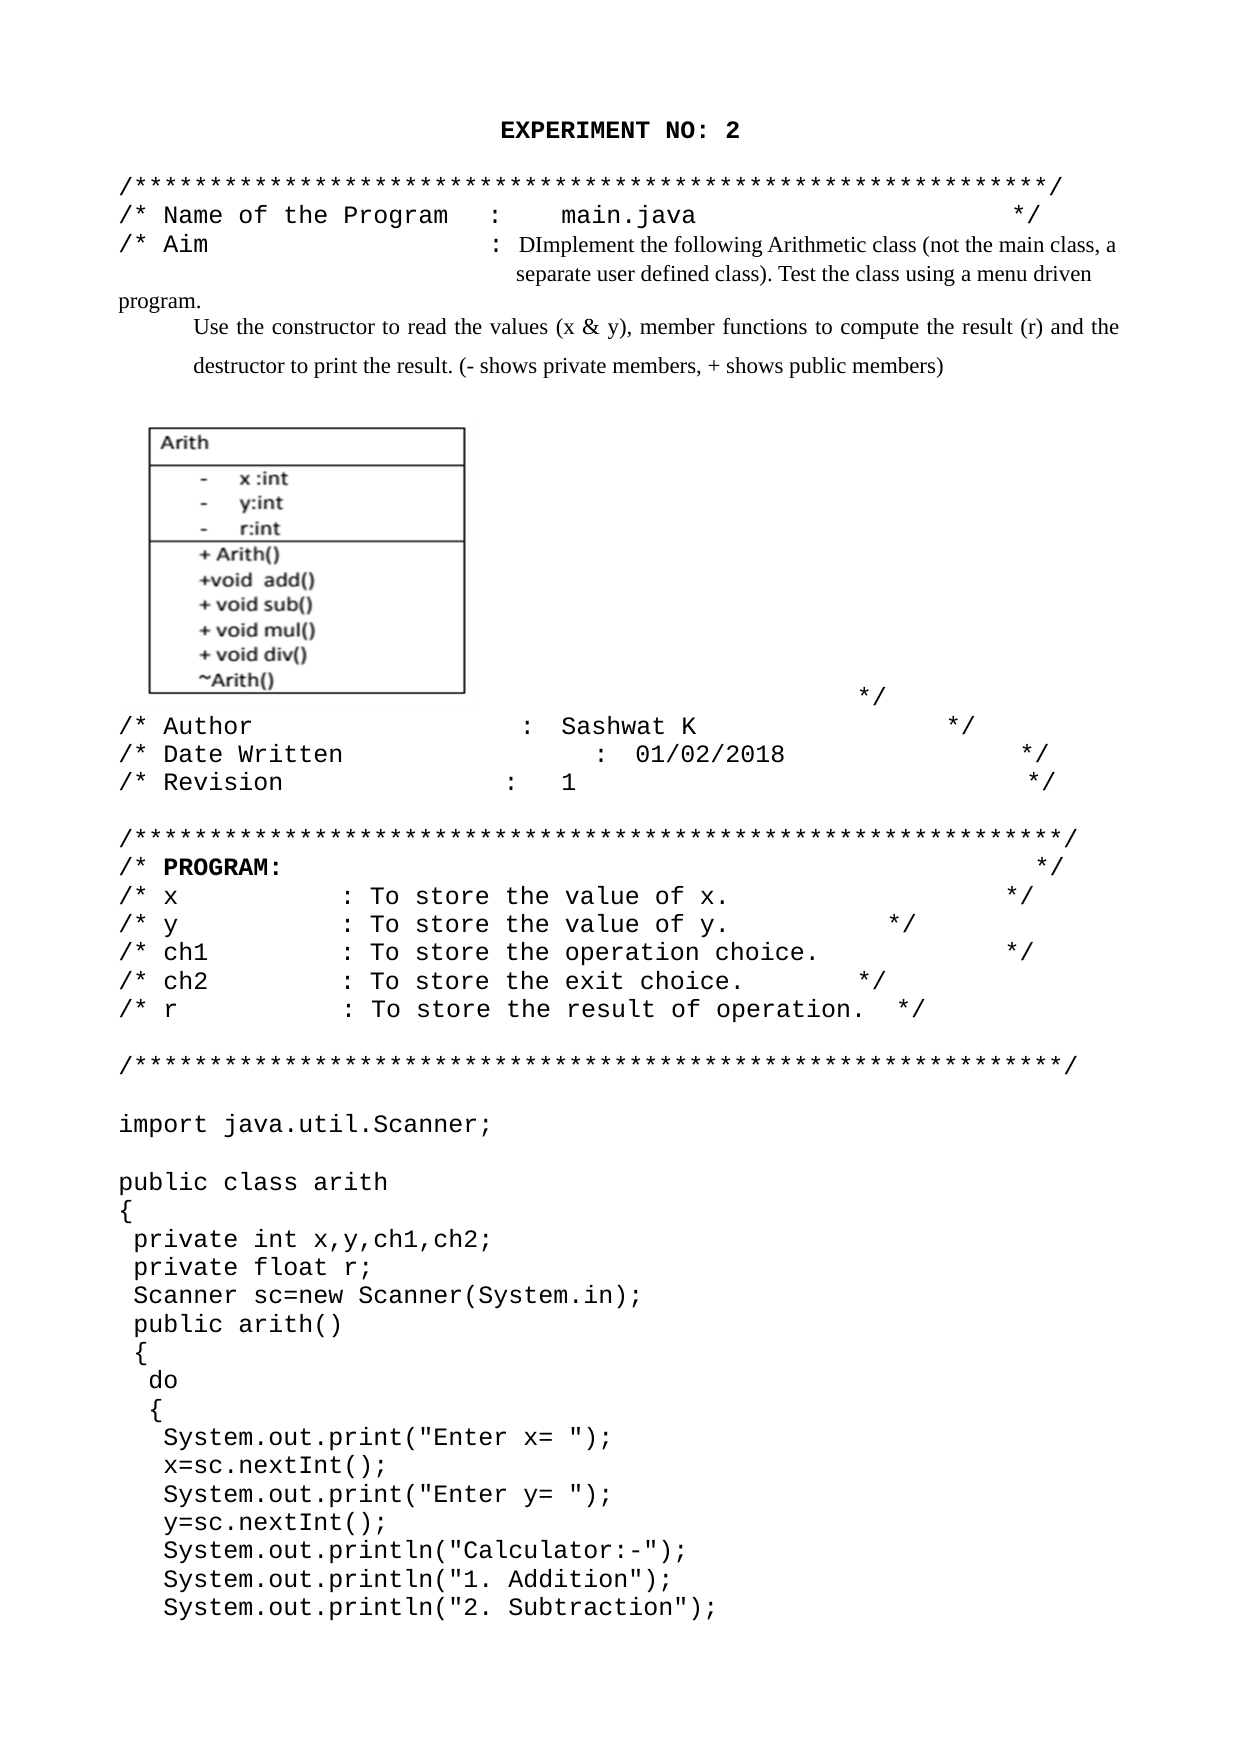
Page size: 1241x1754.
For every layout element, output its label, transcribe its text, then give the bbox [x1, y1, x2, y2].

text do [118, 1368, 1122, 1396]
list Use the constructor to read the values (x & y), member functions to compute the result (r) and the destructor to print the result. (- shows private members, + shows public members) [193, 313, 1122, 379]
text /* PROGRAM: */ [118, 855, 1122, 883]
text System.out.print("Enter y= "); [118, 1481, 1122, 1509]
text y=sc.nextInt(); [118, 1509, 1122, 1538]
text */ [118, 413, 1122, 713]
picture [118, 412, 478, 706]
text /* x : To store the value of x. */ [118, 883, 1122, 912]
text Scanner sc=new Scanner(System.in); [118, 1283, 1122, 1311]
text /* r : To store the result of operation. */ [118, 997, 1122, 1025]
text { [118, 1396, 1122, 1424]
text private int x,y,ch1,ch2; [118, 1226, 1122, 1254]
text System.out.println("1. Addition"); [118, 1566, 1122, 1594]
text EXPERIMENT NO: 2 [118, 118, 1122, 146]
text System.out.println("2. Subtraction"); [118, 1594, 1122, 1623]
text public arith() [118, 1311, 1122, 1339]
text /* Date Written : 01/02/2018 */ [118, 742, 1122, 770]
text /**************************************************************/ [118, 827, 1122, 855]
text { [118, 1339, 1122, 1368]
text { [118, 1198, 1122, 1226]
text /* Aim : DImplement the following Arithmetic class (not the main class, a separate user defined class). Test the class using a menu driven program. [118, 231, 1122, 313]
text /* ch1 : To store the operation choice. */ [118, 940, 1122, 968]
text /* ch2 : To store the exit choice. */ [118, 968, 1122, 997]
text System.out.print("Enter x= "); [118, 1424, 1122, 1453]
text /* Revision : 1 */ [118, 770, 1122, 827]
text private float r; [118, 1254, 1122, 1283]
text /* Author : Sashwat K */ [118, 713, 1122, 742]
text /* y : To store the value of y. */ [118, 912, 1122, 940]
text /*************************************************************/ [118, 175, 1122, 203]
text /**************************************************************/ [118, 1053, 1122, 1082]
text System.out.println("Calculator:-"); [118, 1538, 1122, 1566]
text x=sc.nextInt(); [118, 1453, 1122, 1481]
text import java.util.Scanner; [118, 1111, 1122, 1140]
text /* Name of the Program : main.java */ [118, 203, 1122, 231]
text public class arith [118, 1169, 1122, 1198]
